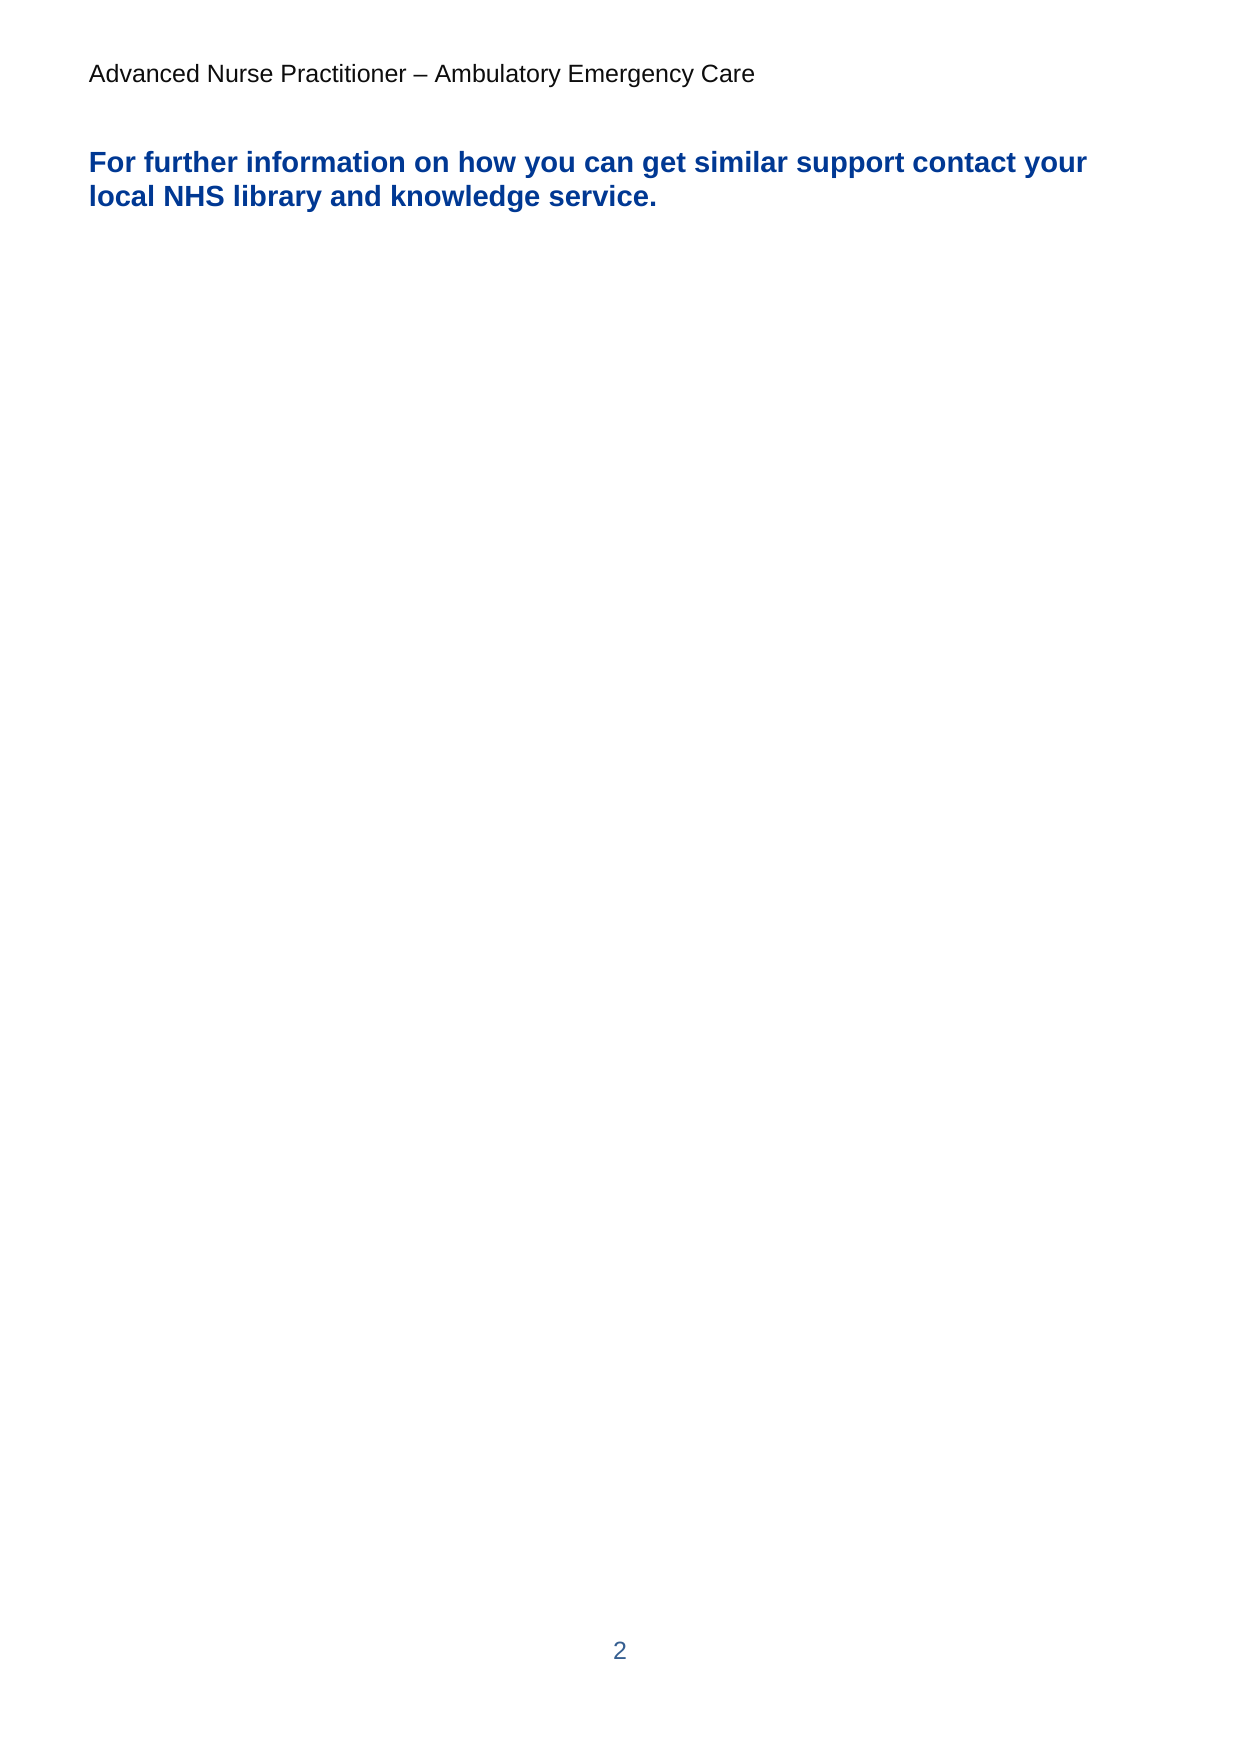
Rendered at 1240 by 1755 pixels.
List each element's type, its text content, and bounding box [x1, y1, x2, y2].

text Advanced Nurse Practitioner – Ambulatory Emergency Care [89, 59, 1151, 117]
subtitle For further information on how you can get similar support contact your local NHS library and knowledge service. [89, 145, 1151, 212]
